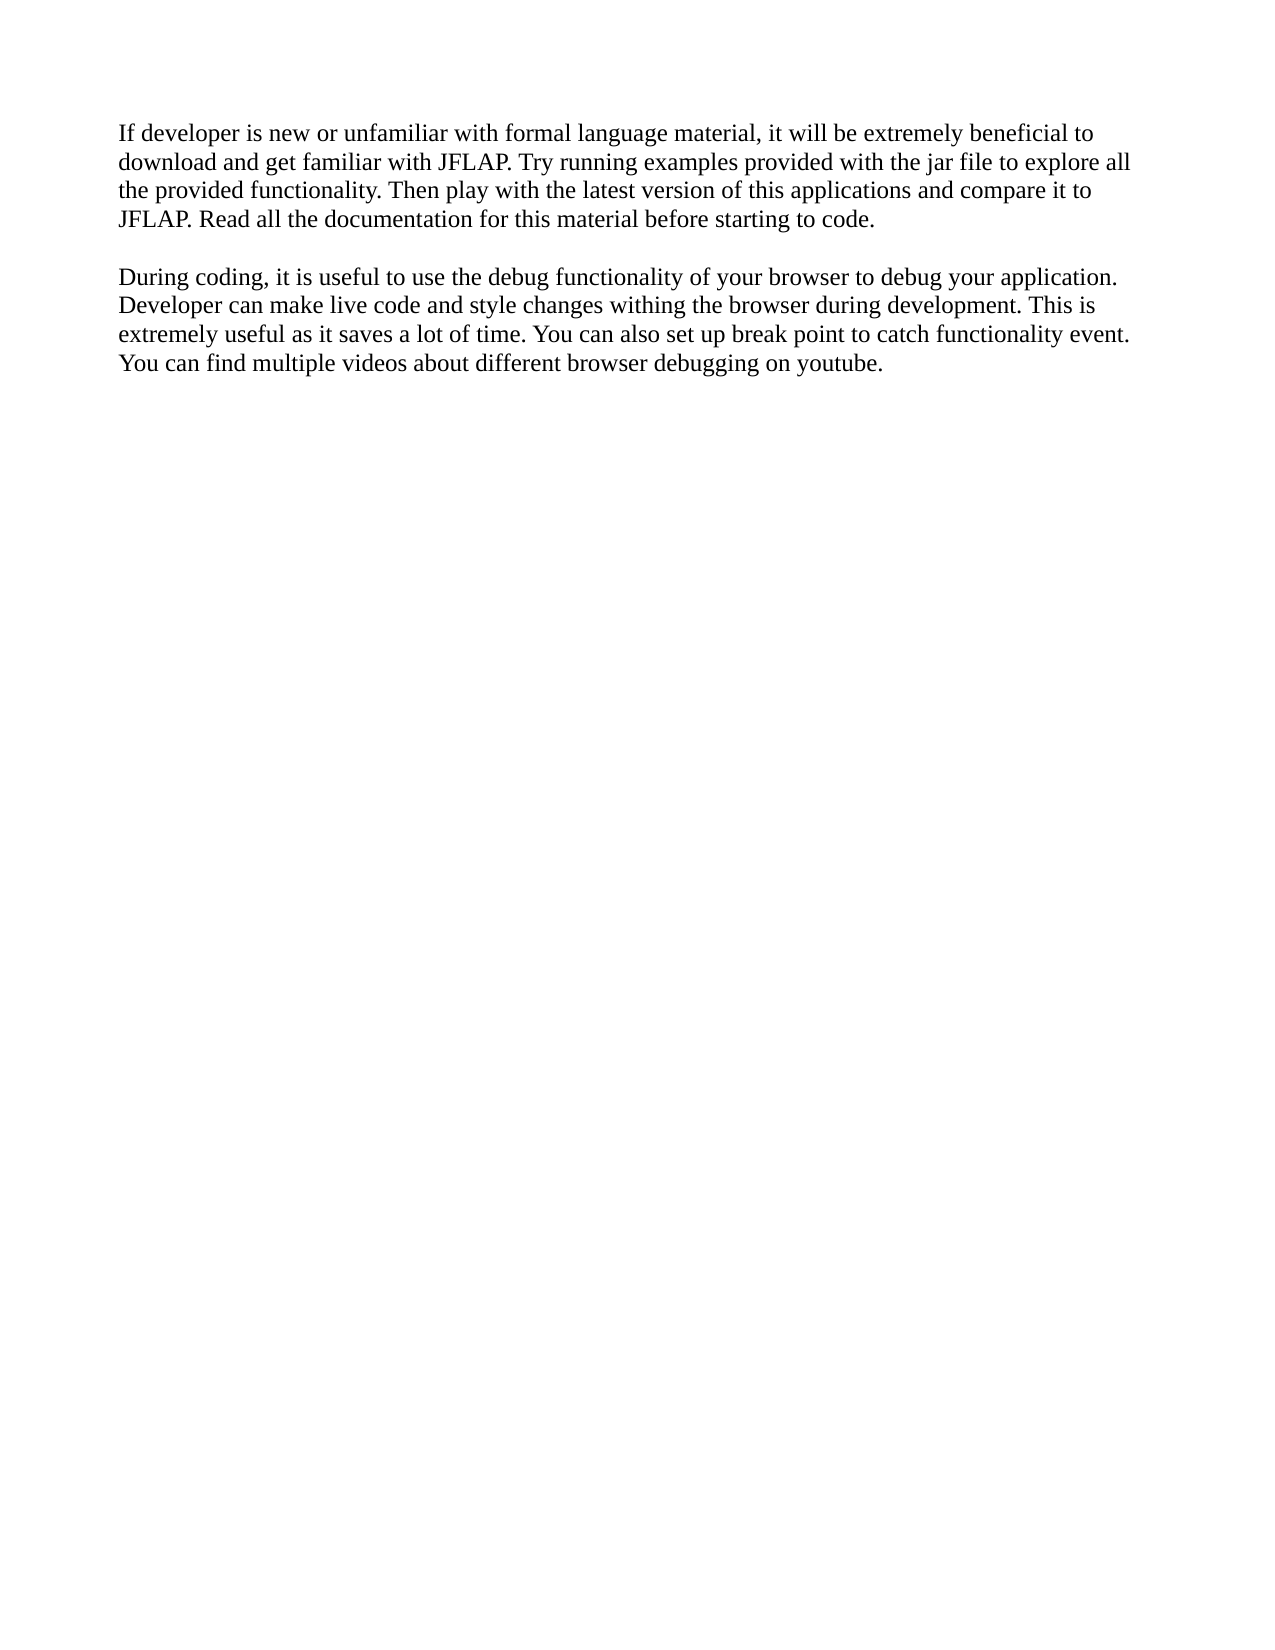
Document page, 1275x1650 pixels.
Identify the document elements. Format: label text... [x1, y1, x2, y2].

text If developer is new or unfamiliar with formal language material, it will be extremely beneficial to download and get familiar with JFLAP. Try running examples provided with the jar file to explore all the provided functionality. Then play with the latest version of this applications and compare it to JFLAP. Read all the documentation for this material before starting to code. [118, 118, 1157, 233]
text During coding, it is useful to use the debug functionality of your browser to debug your application. Developer can make live code and style changes withing the browser during development. This is extremely useful as it saves a lot of time. You can also set up break point to catch functionality event. You can find multiple videos about different browser debugging on youtube. [118, 262, 1157, 377]
